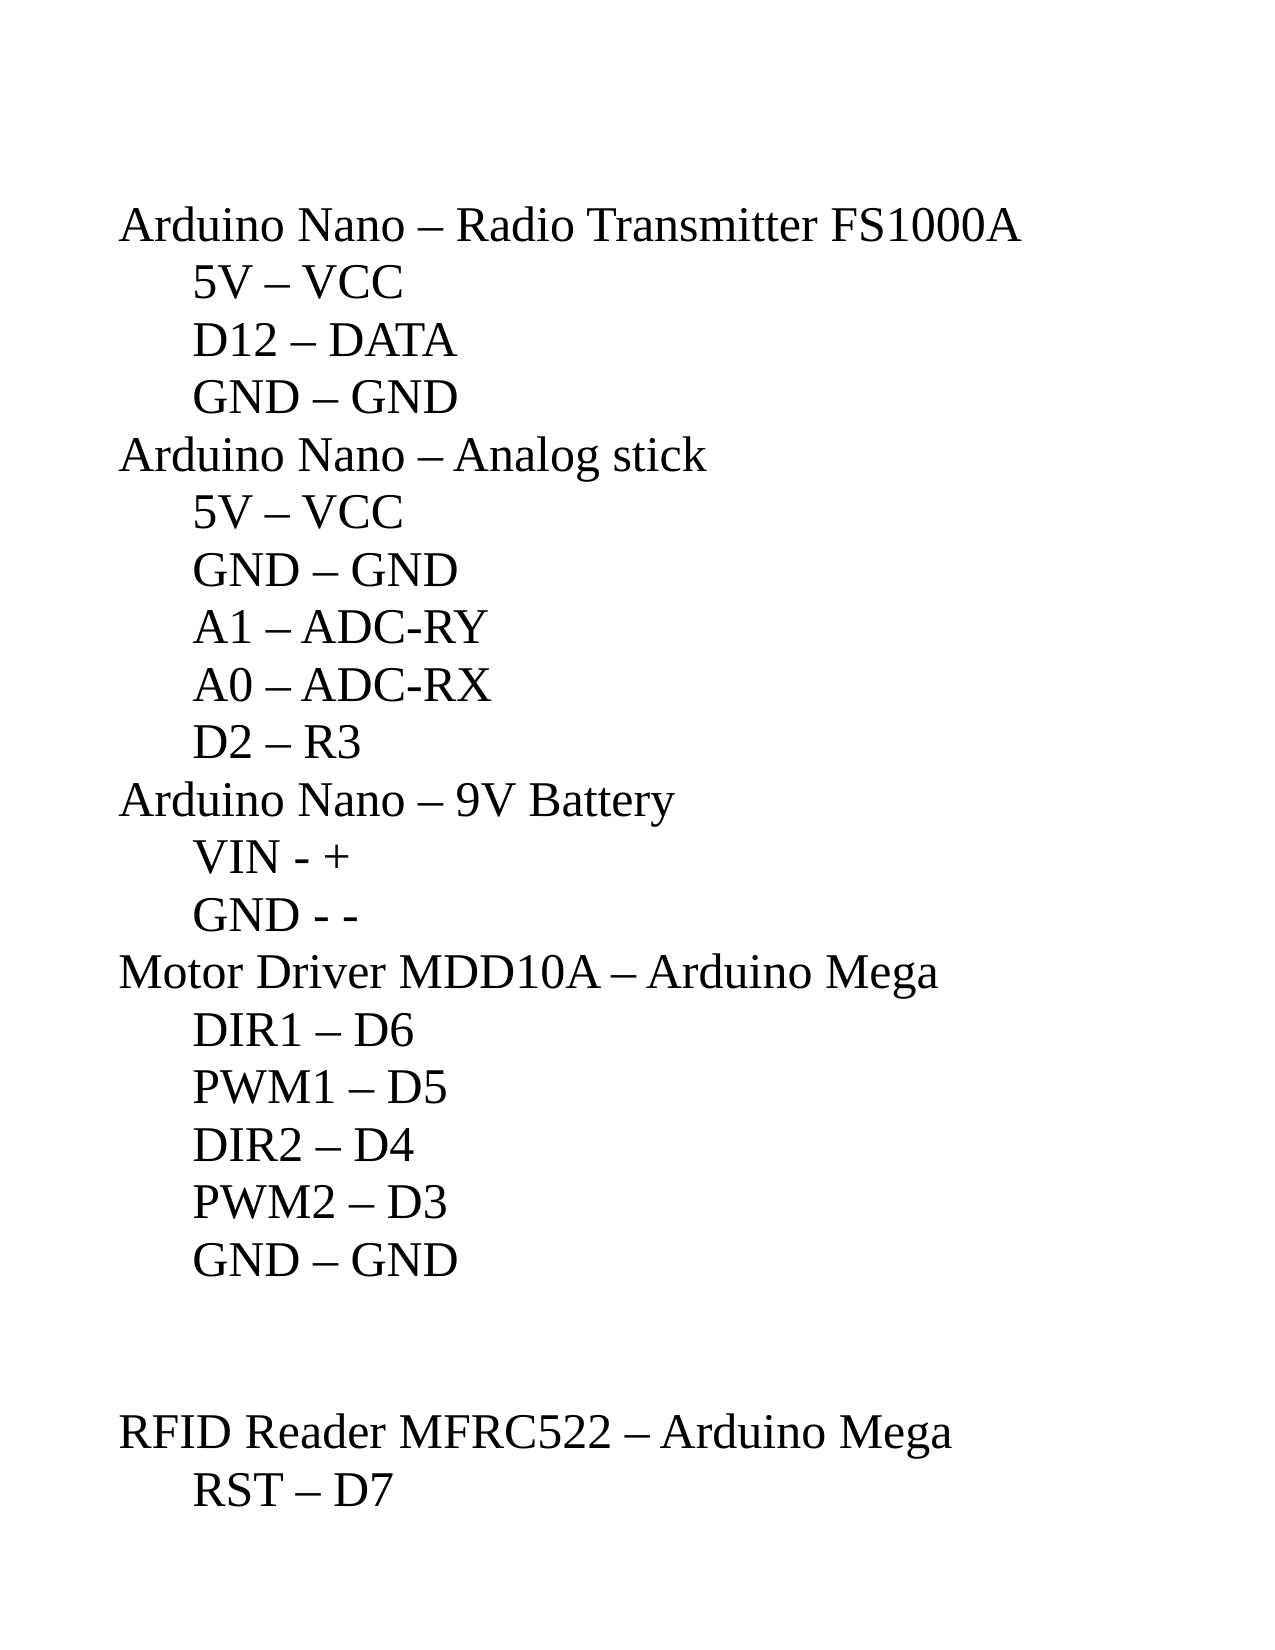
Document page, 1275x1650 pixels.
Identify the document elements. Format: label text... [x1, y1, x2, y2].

text 5V – VCC [118, 482, 1157, 540]
text DIR1 – D6 [118, 1000, 1157, 1057]
text D2 – R3 [118, 712, 1157, 770]
text 5V – VCC [118, 252, 1157, 310]
text VIN - + [118, 827, 1157, 885]
text GND – GND [118, 540, 1157, 597]
text RST – D7 [118, 1460, 1157, 1517]
text Arduino Nano – 9V Battery [118, 770, 1157, 827]
text D12 – DATA [118, 310, 1157, 367]
text GND – GND [118, 1230, 1157, 1287]
text PWM1 – D5 [118, 1057, 1157, 1115]
text RFID Reader MFRC522 – Arduino Mega [118, 1402, 1157, 1460]
text PWM2 – D3 [118, 1172, 1157, 1230]
text DIR2 – D4 [118, 1115, 1157, 1172]
text A0 – ADC-RX [118, 655, 1157, 712]
text Arduino Nano – Analog stick [118, 425, 1157, 482]
text A1 – ADC-RY [118, 597, 1157, 655]
text GND – GND [118, 367, 1157, 425]
text GND - - [118, 885, 1157, 942]
text Motor Driver MDD10A – Arduino Mega [118, 942, 1157, 1000]
text Arduino Nano – Radio Transmitter FS1000A [118, 195, 1157, 252]
